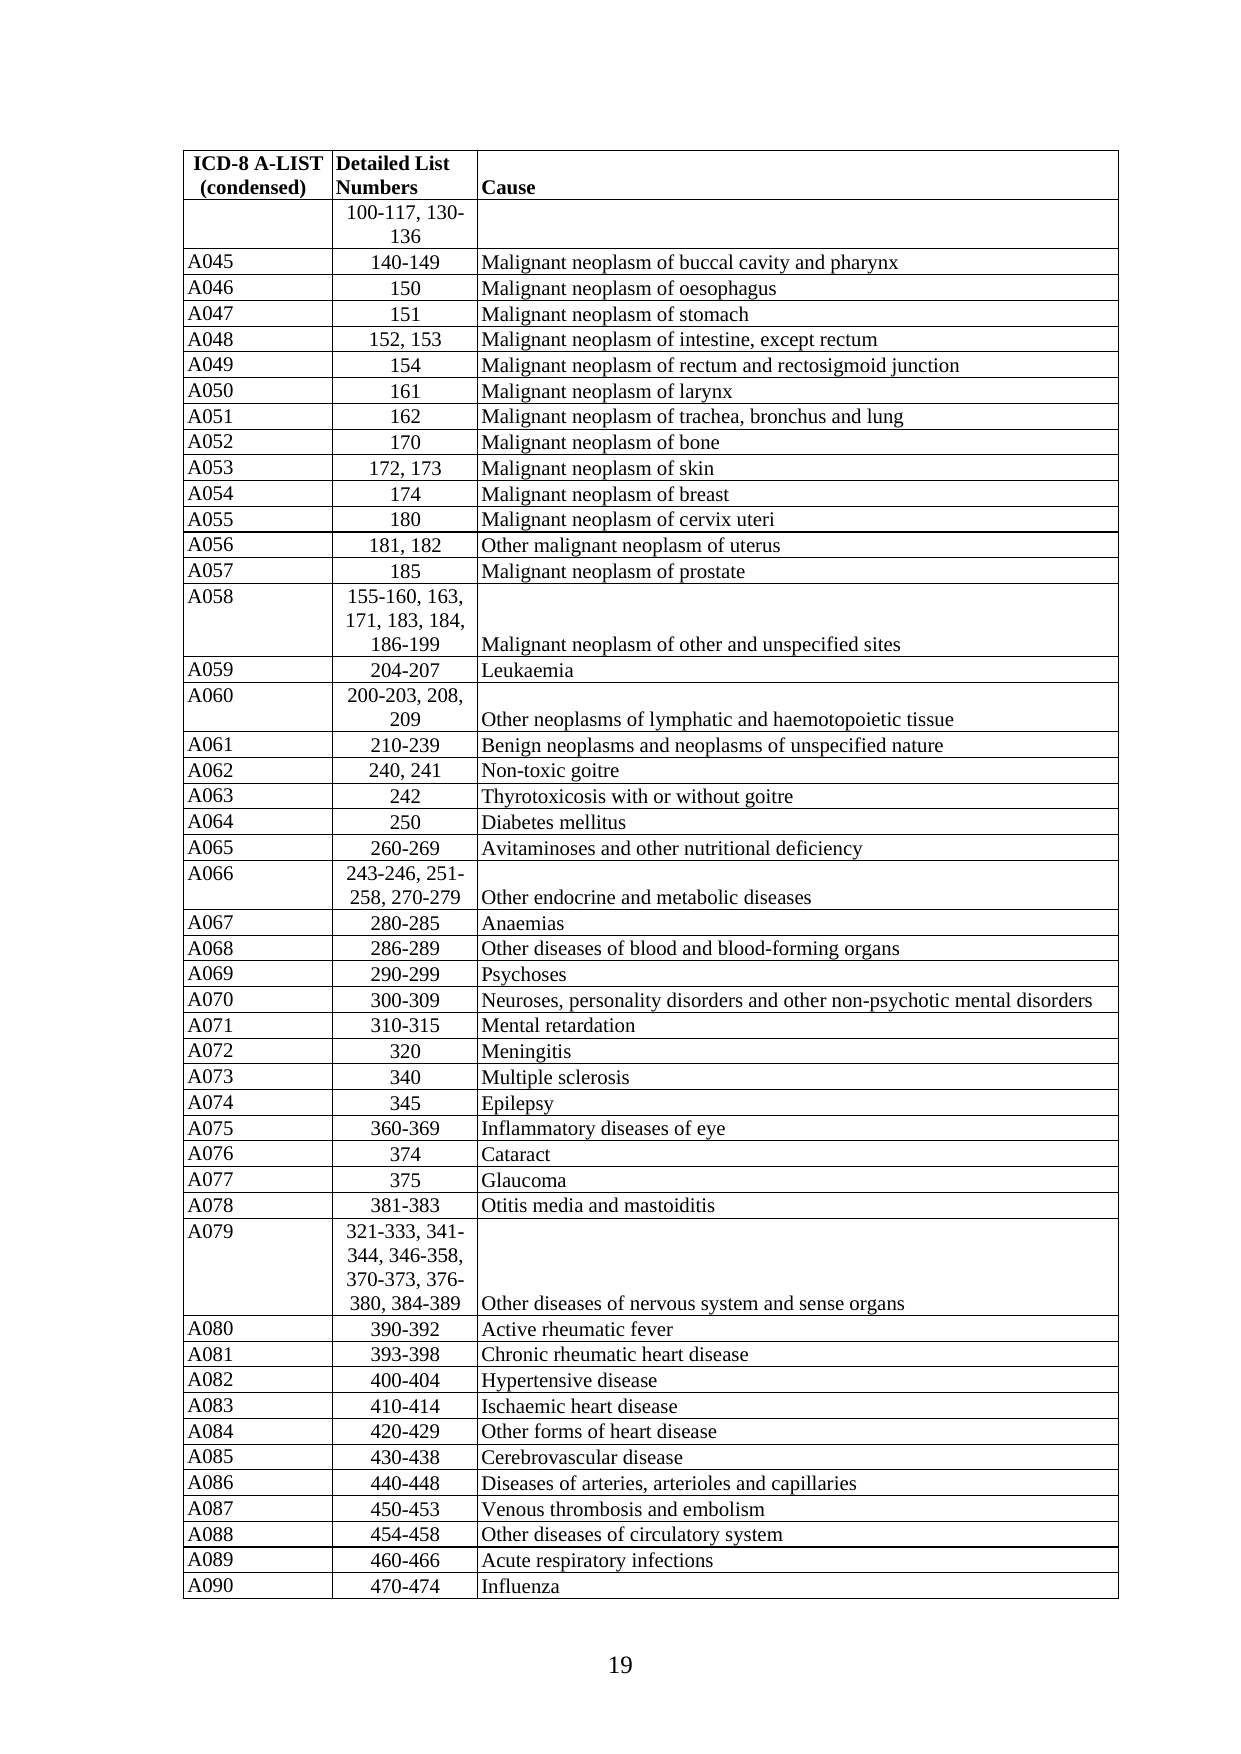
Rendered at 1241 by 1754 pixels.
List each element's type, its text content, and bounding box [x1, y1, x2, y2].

table_cell A066 [184, 861, 332, 909]
table_cell A058 [184, 584, 332, 656]
table_cell 240, 241 [333, 758, 477, 782]
table_cell 410-414 [333, 1393, 477, 1418]
table_cell 440-448 [333, 1470, 477, 1495]
table_cell Chronic rheumatic heart disease [478, 1342, 1118, 1366]
table_cell 321-333, 341-344, 346-358, 370-373, 376-380, 384-389 [333, 1219, 477, 1315]
table_cell 174 [333, 481, 477, 506]
table_cell Malignant neoplasm of trachea, bronchus and lung [478, 404, 1118, 428]
table_cell 286-289 [333, 936, 477, 960]
table_cell 204-207 [333, 657, 477, 682]
table_cell 162 [333, 404, 477, 428]
table_cell 470-474 [333, 1573, 477, 1598]
table_cell A077 [184, 1167, 332, 1192]
table_cell A050 [184, 378, 332, 403]
table_cell Malignant neoplasm of larynx [478, 378, 1118, 403]
table_cell A071 [184, 1013, 332, 1037]
table_cell Venous thrombosis and embolism [478, 1496, 1118, 1521]
table_cell A048 [184, 327, 332, 351]
table_cell 151 [333, 301, 477, 326]
table_cell 320 [333, 1039, 477, 1063]
table_cell A084 [184, 1419, 332, 1443]
table_cell Multiple sclerosis [478, 1064, 1118, 1089]
table_cell Other forms of heart disease [478, 1419, 1118, 1443]
table_cell Leukaemia [478, 657, 1118, 682]
table_cell A057 [184, 558, 332, 583]
table_cell 185 [333, 558, 477, 583]
table_cell A072 [184, 1039, 332, 1063]
table_cell Avitaminoses and other nutritional deficiency [478, 835, 1118, 859]
table_cell A047 [184, 301, 332, 326]
table_cell Cataract [478, 1141, 1118, 1166]
table_cell [478, 200, 1118, 248]
table_cell 454-458 [333, 1522, 477, 1546]
table_cell A049 [184, 352, 332, 377]
table_cell A078 [184, 1193, 332, 1217]
table_cell A068 [184, 936, 332, 960]
table_header Detailed List Numbers [333, 151, 477, 199]
table_cell Neuroses, personality disorders and other non-psychotic mental disorders [478, 987, 1118, 1012]
table_cell 375 [333, 1167, 477, 1192]
table_cell 152, 153 [333, 327, 477, 351]
table_cell A055 [184, 507, 332, 531]
table_cell 381-383 [333, 1193, 477, 1217]
table_cell A074 [184, 1090, 332, 1114]
table_cell A063 [184, 784, 332, 808]
table_cell 200-203, 208, 209 [333, 683, 477, 731]
table_cell Other diseases of circulatory system [478, 1522, 1118, 1546]
table_cell A046 [184, 275, 332, 300]
table_cell A080 [184, 1316, 332, 1341]
table_cell Diabetes mellitus [478, 809, 1118, 834]
table_cell A052 [184, 430, 332, 454]
table_cell 180 [333, 507, 477, 531]
table_cell 393-398 [333, 1342, 477, 1366]
table_cell A053 [184, 455, 332, 480]
table_cell Malignant neoplasm of other and unspecified sites [478, 584, 1118, 656]
table_cell A088 [184, 1522, 332, 1546]
table_cell A054 [184, 481, 332, 506]
table_cell Malignant neoplasm of stomach [478, 301, 1118, 326]
table_cell A081 [184, 1342, 332, 1366]
table_cell A085 [184, 1445, 332, 1469]
table_cell 161 [333, 378, 477, 403]
table_cell 430-438 [333, 1445, 477, 1469]
table_cell A060 [184, 683, 332, 731]
table_cell Inflammatory diseases of eye [478, 1116, 1118, 1140]
table_cell Non-toxic goitre [478, 758, 1118, 782]
table_cell 420-429 [333, 1419, 477, 1443]
table_cell A065 [184, 835, 332, 859]
table_cell 400-404 [333, 1367, 477, 1392]
table_cell Cerebrovascular disease [478, 1445, 1118, 1469]
table_cell A076 [184, 1141, 332, 1166]
table_cell A086 [184, 1470, 332, 1495]
table_cell 340 [333, 1064, 477, 1089]
table_cell 360-369 [333, 1116, 477, 1140]
table_cell A089 [184, 1548, 332, 1572]
table_cell Mental retardation [478, 1013, 1118, 1037]
table_cell Other neoplasms of lymphatic and haemotopoietic tissue [478, 683, 1118, 731]
table_cell Malignant neoplasm of prostate [478, 558, 1118, 583]
table_cell A082 [184, 1367, 332, 1392]
table_cell Benign neoplasms and neoplasms of unspecified nature [478, 732, 1118, 757]
table_cell Ischaemic heart disease [478, 1393, 1118, 1418]
table_cell 450-453 [333, 1496, 477, 1521]
table_cell Diseases of arteries, arterioles and capillaries [478, 1470, 1118, 1495]
table_cell A075 [184, 1116, 332, 1140]
table_cell 260-269 [333, 835, 477, 859]
table_cell Epilepsy [478, 1090, 1118, 1114]
table_cell 170 [333, 430, 477, 454]
table_cell A070 [184, 987, 332, 1012]
table_cell A073 [184, 1064, 332, 1089]
table_cell Meningitis [478, 1039, 1118, 1063]
table_cell A061 [184, 732, 332, 757]
table_cell Other endocrine and metabolic diseases [478, 861, 1118, 909]
table_cell [184, 200, 332, 248]
table_cell Glaucoma [478, 1167, 1118, 1192]
table_cell Malignant neoplasm of rectum and rectosigmoid junction [478, 352, 1118, 377]
table_cell 290-299 [333, 961, 477, 986]
table_cell A064 [184, 809, 332, 834]
table_cell 460-466 [333, 1548, 477, 1572]
table_cell 181, 182 [333, 533, 477, 557]
table_cell Malignant neoplasm of breast [478, 481, 1118, 506]
table_cell A051 [184, 404, 332, 428]
table_cell Malignant neoplasm of bone [478, 430, 1118, 454]
table_cell Malignant neoplasm of skin [478, 455, 1118, 480]
table_cell A056 [184, 533, 332, 557]
table_cell A083 [184, 1393, 332, 1418]
table_cell Active rheumatic fever [478, 1316, 1118, 1341]
table_cell Malignant neoplasm of cervix uteri [478, 507, 1118, 531]
table_cell 243-246, 251-258, 270-279 [333, 861, 477, 909]
table_cell Hypertensive disease [478, 1367, 1118, 1392]
table_cell 310-315 [333, 1013, 477, 1037]
table_cell 390-392 [333, 1316, 477, 1341]
table_cell Other diseases of blood and blood-forming organs [478, 936, 1118, 960]
table_cell A059 [184, 657, 332, 682]
table_cell 210-239 [333, 732, 477, 757]
table_cell 242 [333, 784, 477, 808]
table_cell 250 [333, 809, 477, 834]
table_cell A087 [184, 1496, 332, 1521]
table_cell Thyrotoxicosis with or without goitre [478, 784, 1118, 808]
table_cell A067 [184, 910, 332, 934]
table_cell A090 [184, 1573, 332, 1598]
table_cell Malignant neoplasm of intestine, except rectum [478, 327, 1118, 351]
table_cell Other malignant neoplasm of uterus [478, 533, 1118, 557]
table_cell Influenza [478, 1573, 1118, 1598]
table_cell 155-160, 163, 171, 183, 184, 186-199 [333, 584, 477, 656]
table_cell 140-149 [333, 249, 477, 274]
table_cell 154 [333, 352, 477, 377]
table_cell A079 [184, 1219, 332, 1315]
table_cell 280-285 [333, 910, 477, 934]
table_cell 345 [333, 1090, 477, 1114]
table_cell Otitis media and mastoiditis [478, 1193, 1118, 1217]
table_cell Acute respiratory infections [478, 1548, 1118, 1572]
table_cell Malignant neoplasm of oesophagus [478, 275, 1118, 300]
table_cell 150 [333, 275, 477, 300]
table_cell 300-309 [333, 987, 477, 1012]
table_cell Anaemias [478, 910, 1118, 934]
table_cell 172, 173 [333, 455, 477, 480]
table_cell 100-117, 130-136 [333, 200, 477, 248]
table_cell Malignant neoplasm of buccal cavity and pharynx [478, 249, 1118, 274]
table_cell A069 [184, 961, 332, 986]
table_cell Other diseases of nervous system and sense organs [478, 1219, 1118, 1315]
table_cell Psychoses [478, 961, 1118, 986]
table_cell A045 [184, 249, 332, 274]
table_header ICD-8 A-LIST (condensed) [184, 151, 332, 199]
table_header Cause [478, 151, 1118, 199]
table_cell 374 [333, 1141, 477, 1166]
table_cell A062 [184, 758, 332, 782]
